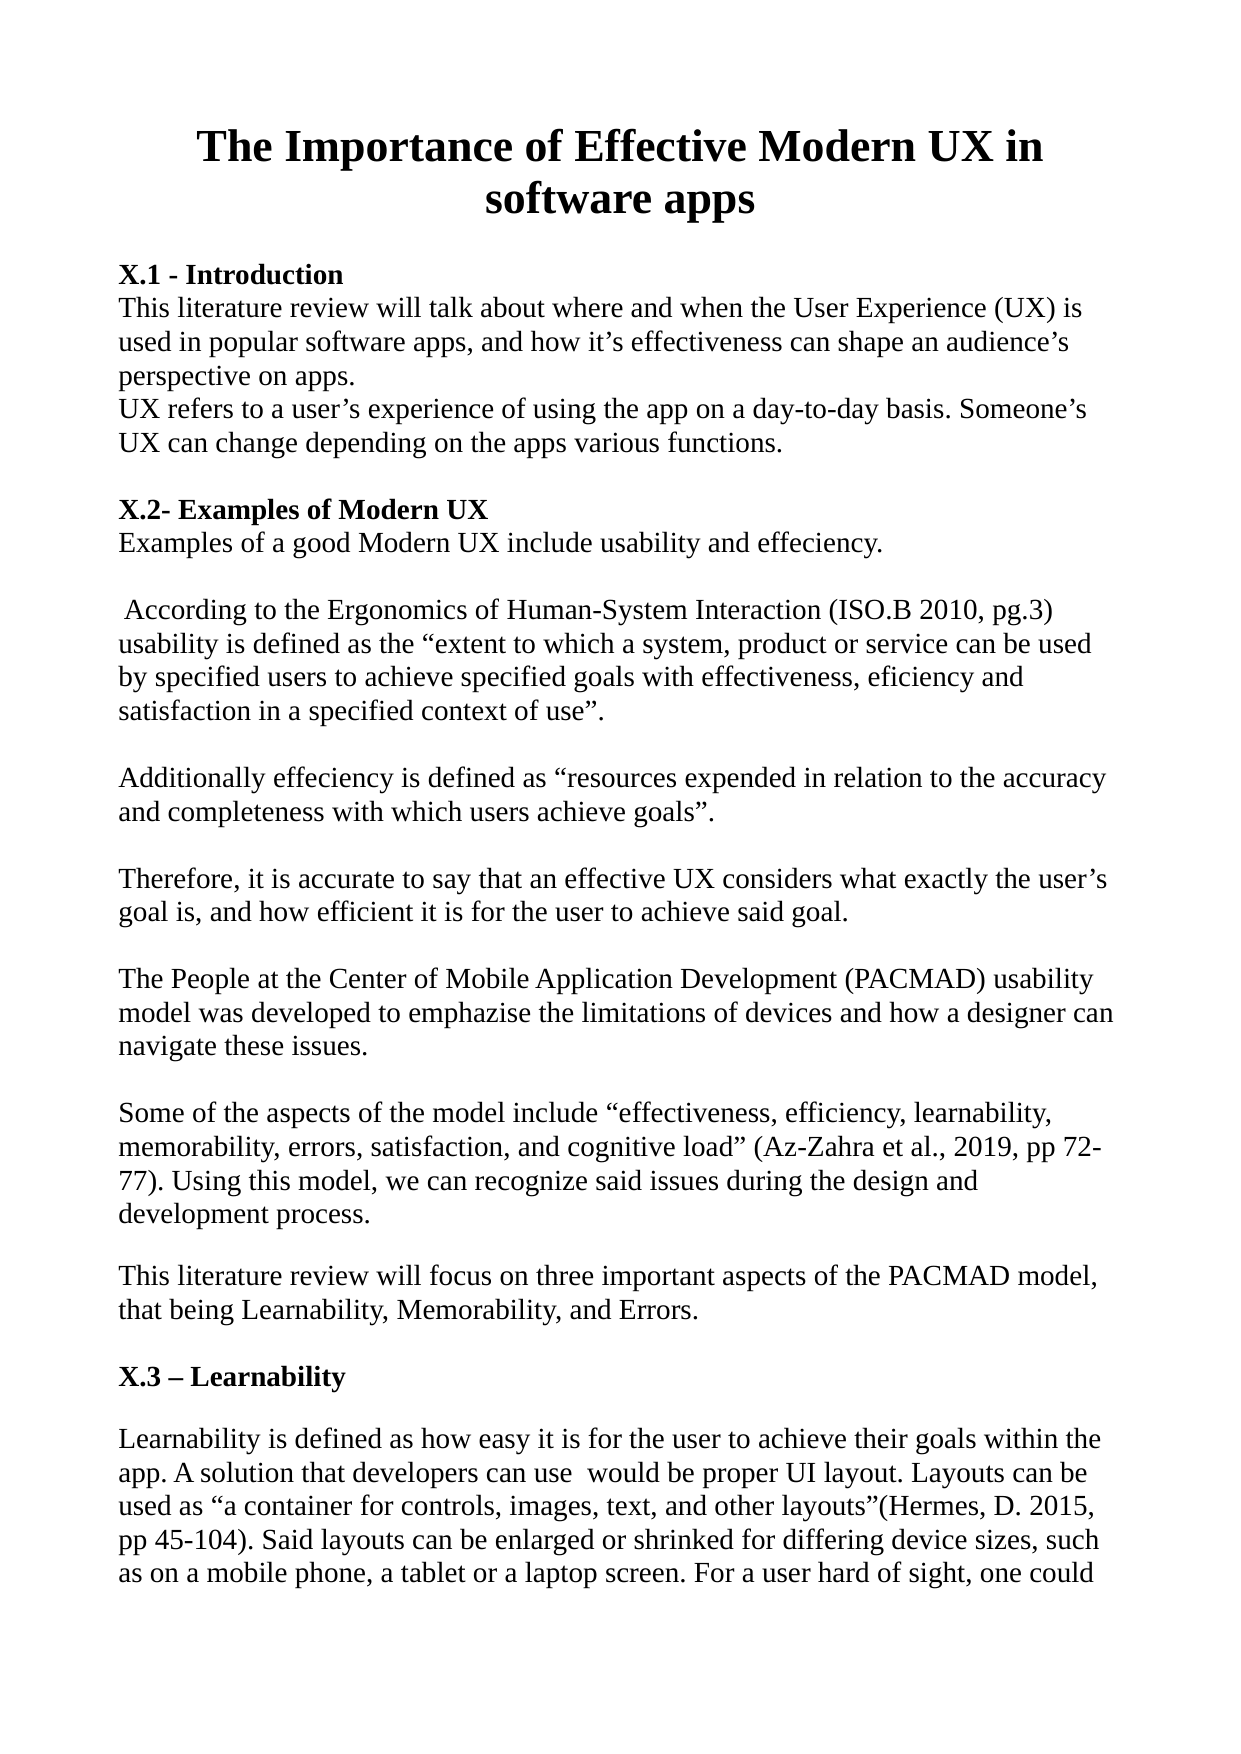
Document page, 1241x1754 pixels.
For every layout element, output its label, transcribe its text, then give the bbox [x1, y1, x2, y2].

text According to the Ergonomics of Human-System Interaction (ISO.B 2010, pg.3) usability is defined as the “extent to which a system, product or service can be used by specified users to achieve specified goals with effectiveness, eficiency and satisfaction in a specified context of use”. [118, 592, 1122, 727]
text This literature review will focus on three important aspects of the PACMAD model, that being Learnability, Memorability, and Errors. [118, 1258, 1122, 1326]
text The People at the Center of Mobile Application Development (PACMAD) usability model was developed to emphazise the limitations of devices and how a designer can navigate these issues. [118, 961, 1122, 1062]
text UX refers to a user’s experience of using the app on a day-to-day basis. Someone’s UX can change depending on the apps various functions. [118, 391, 1122, 458]
text X.2- Examples of Modern UX [118, 492, 1122, 525]
text X.1 - Introduction [118, 257, 1122, 291]
text The Importance of Effective Modern UX in software apps [118, 118, 1122, 223]
text Some of the aspects of the model include “effectiveness, efficiency, learnability, memorability, errors, satisfaction, and cognitive load” (Az-Zahra et al., 2019, pp 72-77). Using this model, we can recognize said issues during the design and development process. [118, 1096, 1122, 1230]
text Learnability is defined as how easy it is for the user to achieve their goals within the app. A solution that developers can use would be proper UI layout. Layouts can be used as “a container for controls, images, text, and other layouts”(Hermes, D. 2015, pp 45-104). Said layouts can be enlarged or shrinked for differing device sizes, such as on a mobile phone, a tablet or a laptop screen. For a user hard of sight, one could [118, 1421, 1122, 1589]
text X.3 – Learnability [118, 1359, 1122, 1393]
text Therefore, it is accurate to say that an effective UX considers what exactly the user’s goal is, and how efficient it is for the user to achieve said goal. [118, 861, 1122, 928]
text This literature review will talk about where and when the User Experience (UX) is used in popular software apps, and how it’s effectiveness can shape an audience’s perspective on apps. [118, 291, 1122, 391]
text Additionally effeciency is defined as “resources expended in relation to the accuracy and completeness with which users achieve goals”. [118, 760, 1122, 827]
text Examples of a good Modern UX include usability and effeciency. [118, 525, 1122, 559]
